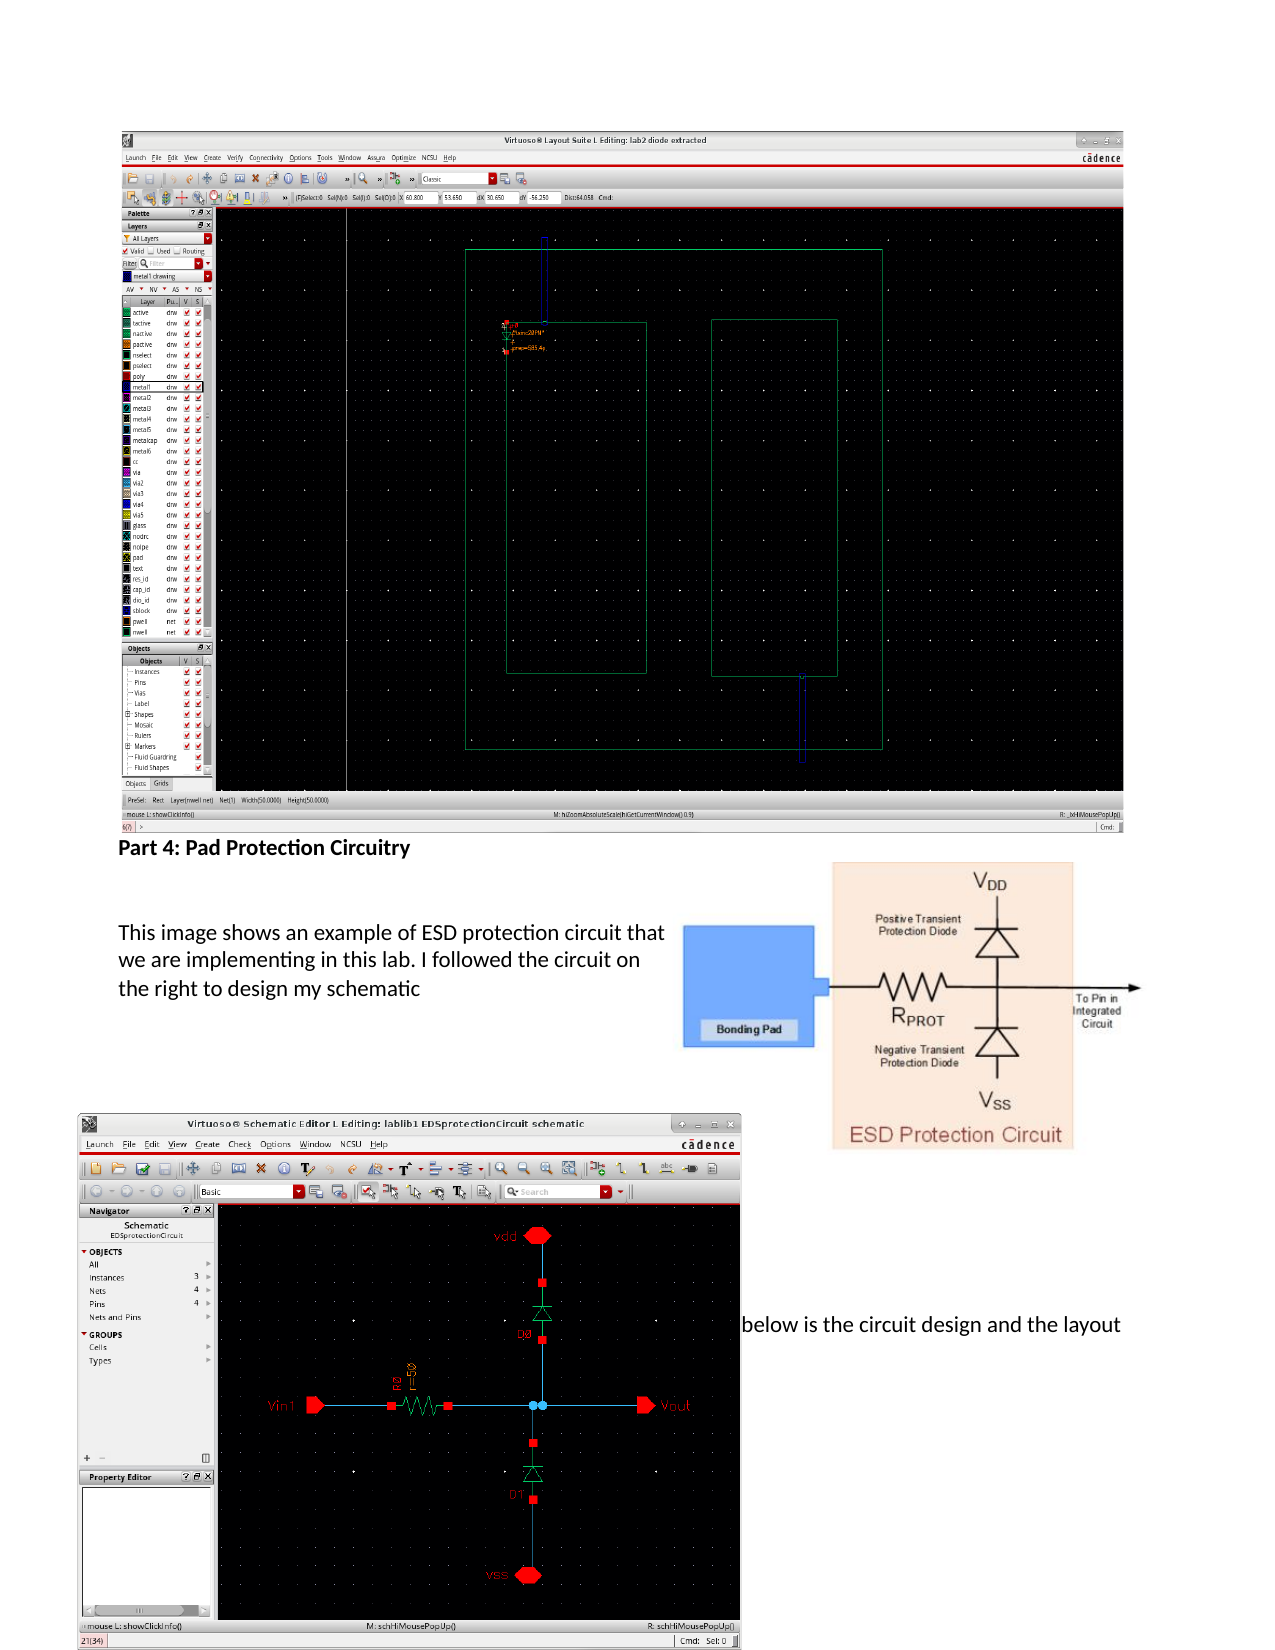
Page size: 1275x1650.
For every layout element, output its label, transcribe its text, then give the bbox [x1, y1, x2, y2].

text This image shows an example of ESD protection circuit that we are implementing in this lab. I followed the circuit on the right to design my schematic [118, 918, 672, 1002]
text below is the circuit design and the layout [742, 1310, 1157, 1338]
text Part 4: Pad Protection Circuitry [118, 231, 1157, 861]
